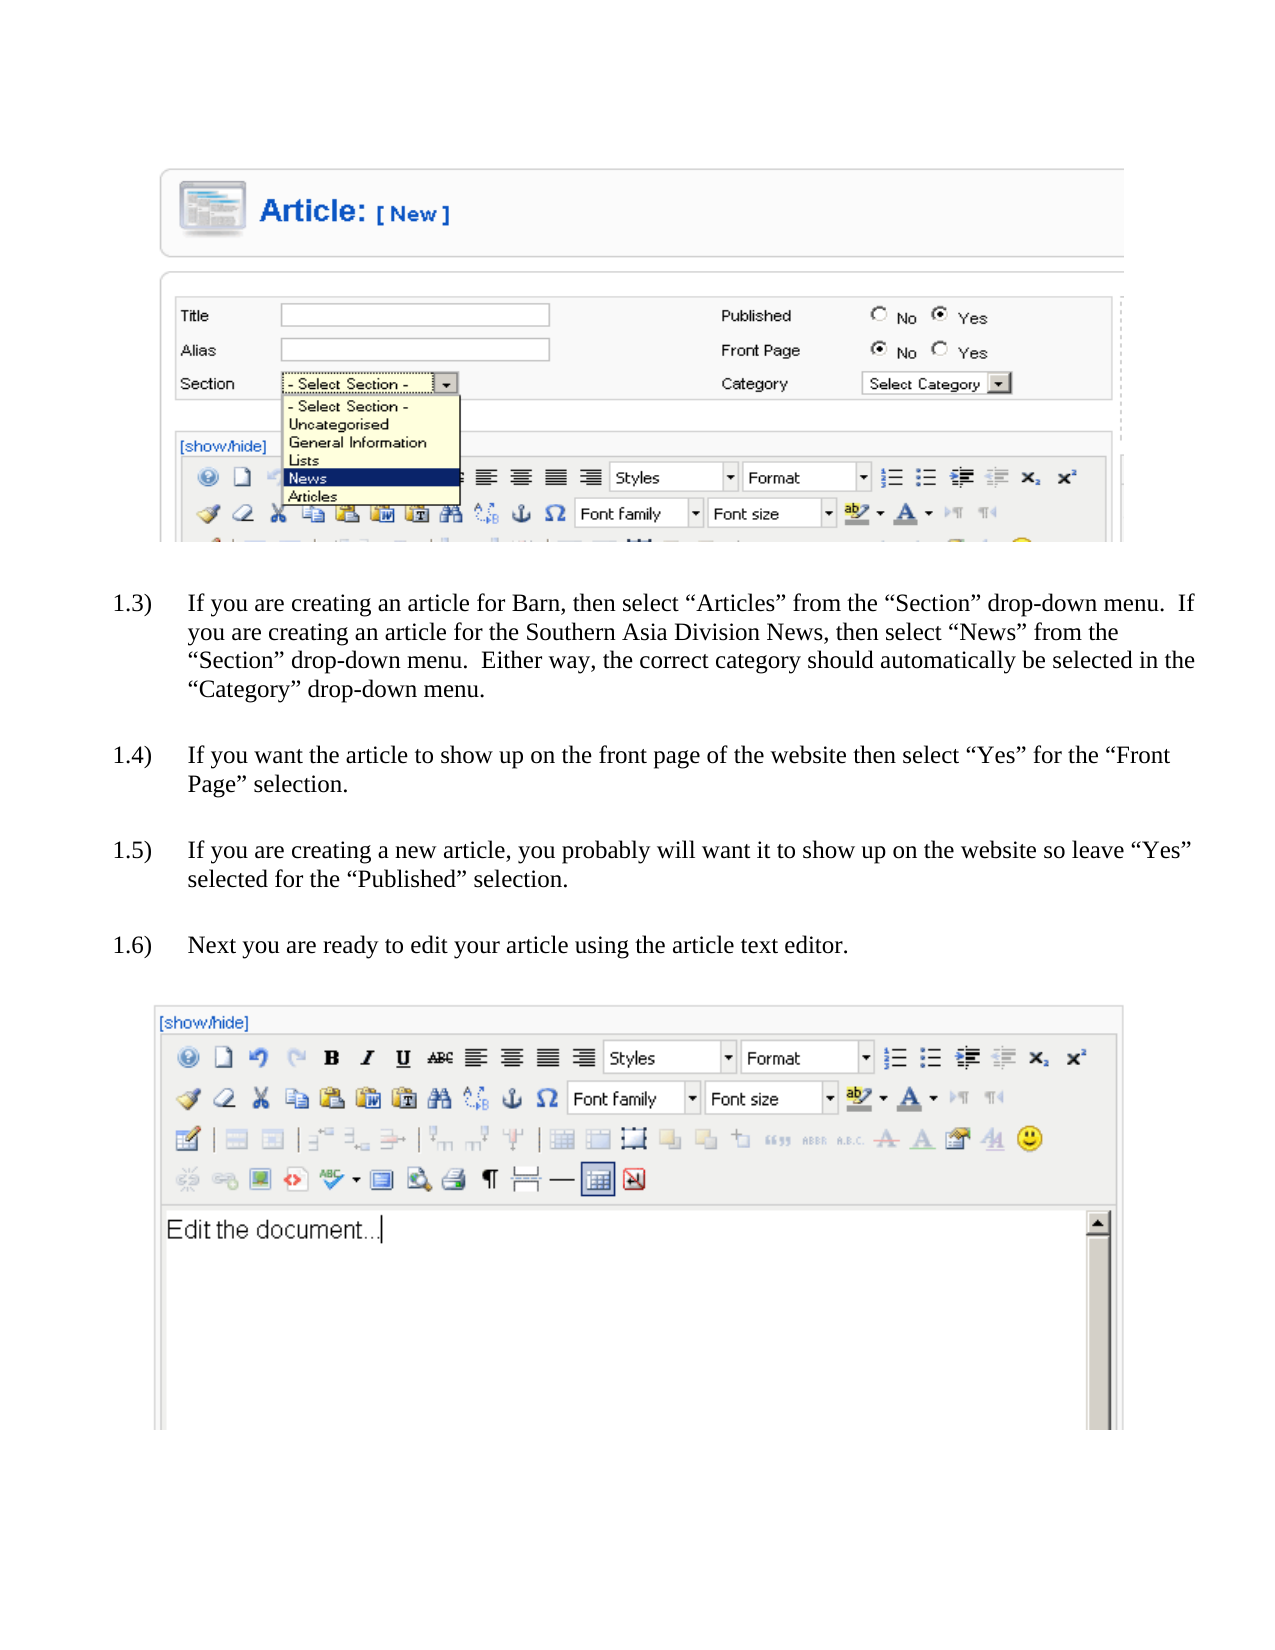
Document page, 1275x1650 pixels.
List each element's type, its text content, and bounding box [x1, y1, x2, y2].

picture [148, 996, 1127, 1430]
list Next you are ready to edit your article using the article text editor. [112, 931, 1200, 959]
list If you want the article to show up on the front page of the website then select “Yes” for the “Front Page” selection. [112, 741, 1200, 798]
list If you are creating an article for Barn, then select “Articles” from the “Section” drop-down menu. If you are creating an article for the Southern Asia Division News, then select “News” from the “Section” drop-down menu. Either way, the correct category should automatically be selected in the “Category” drop-down menu. [112, 588, 1200, 703]
list If you are creating a new article, you probably will want it to show up on the website so leave “Yes” selected for the “Published” selection. [112, 836, 1200, 893]
